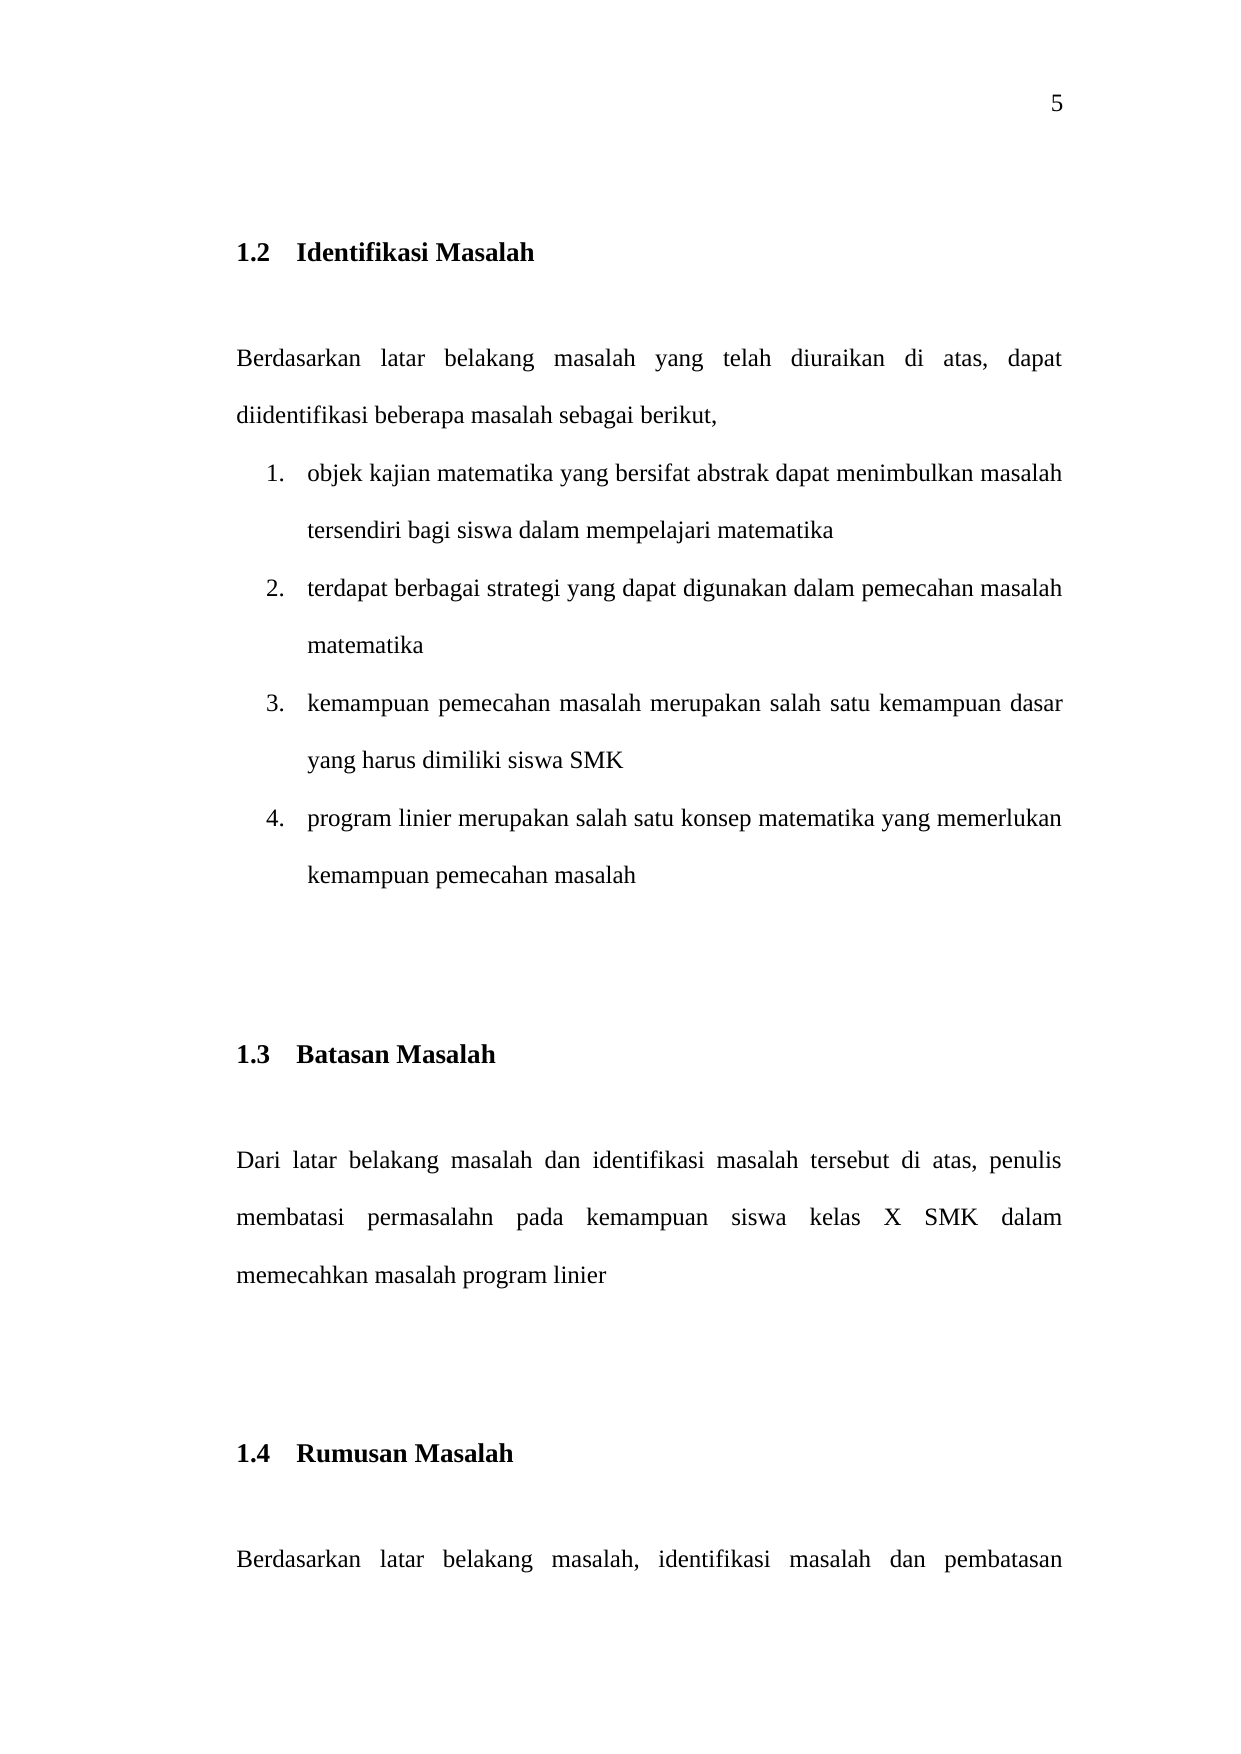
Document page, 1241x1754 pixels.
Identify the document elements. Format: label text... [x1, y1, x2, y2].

subtitle Identifikasi Masalah [236, 236, 1063, 267]
subtitle Rumusan Masalah [236, 1437, 1063, 1468]
list kemampuan pemecahan masalah merupakan salah satu kemampuan dasar yang harus dimiliki siswa SMK [266, 688, 1063, 774]
text Dari latar belakang masalah dan identifikasi masalah tersebut di atas, penulis membatasi permasalahn pada kemampuan siswa kelas X SMK dalam memecahkan masalah program linier [236, 1145, 1063, 1288]
text Berdasarkan latar belakang masalah yang telah diuraikan di atas, dapat diidentifikasi beberapa masalah sebagai berikut, [236, 343, 1063, 429]
list objek kajian matematika yang bersifat abstrak dapat menimbulkan masalah tersendiri bagi siswa dalam mempelajari matematika [266, 458, 1063, 544]
subtitle Batasan Masalah [236, 1038, 1063, 1069]
list terdapat berbagai strategi yang dapat digunakan dalam pemecahan masalah matematika [266, 573, 1063, 659]
list program linier merupakan salah satu konsep matematika yang memerlukan kemampuan pemecahan masalah [266, 803, 1063, 889]
text Berdasarkan latar belakang masalah, identifikasi masalah dan pembatasan [236, 1544, 1063, 1573]
